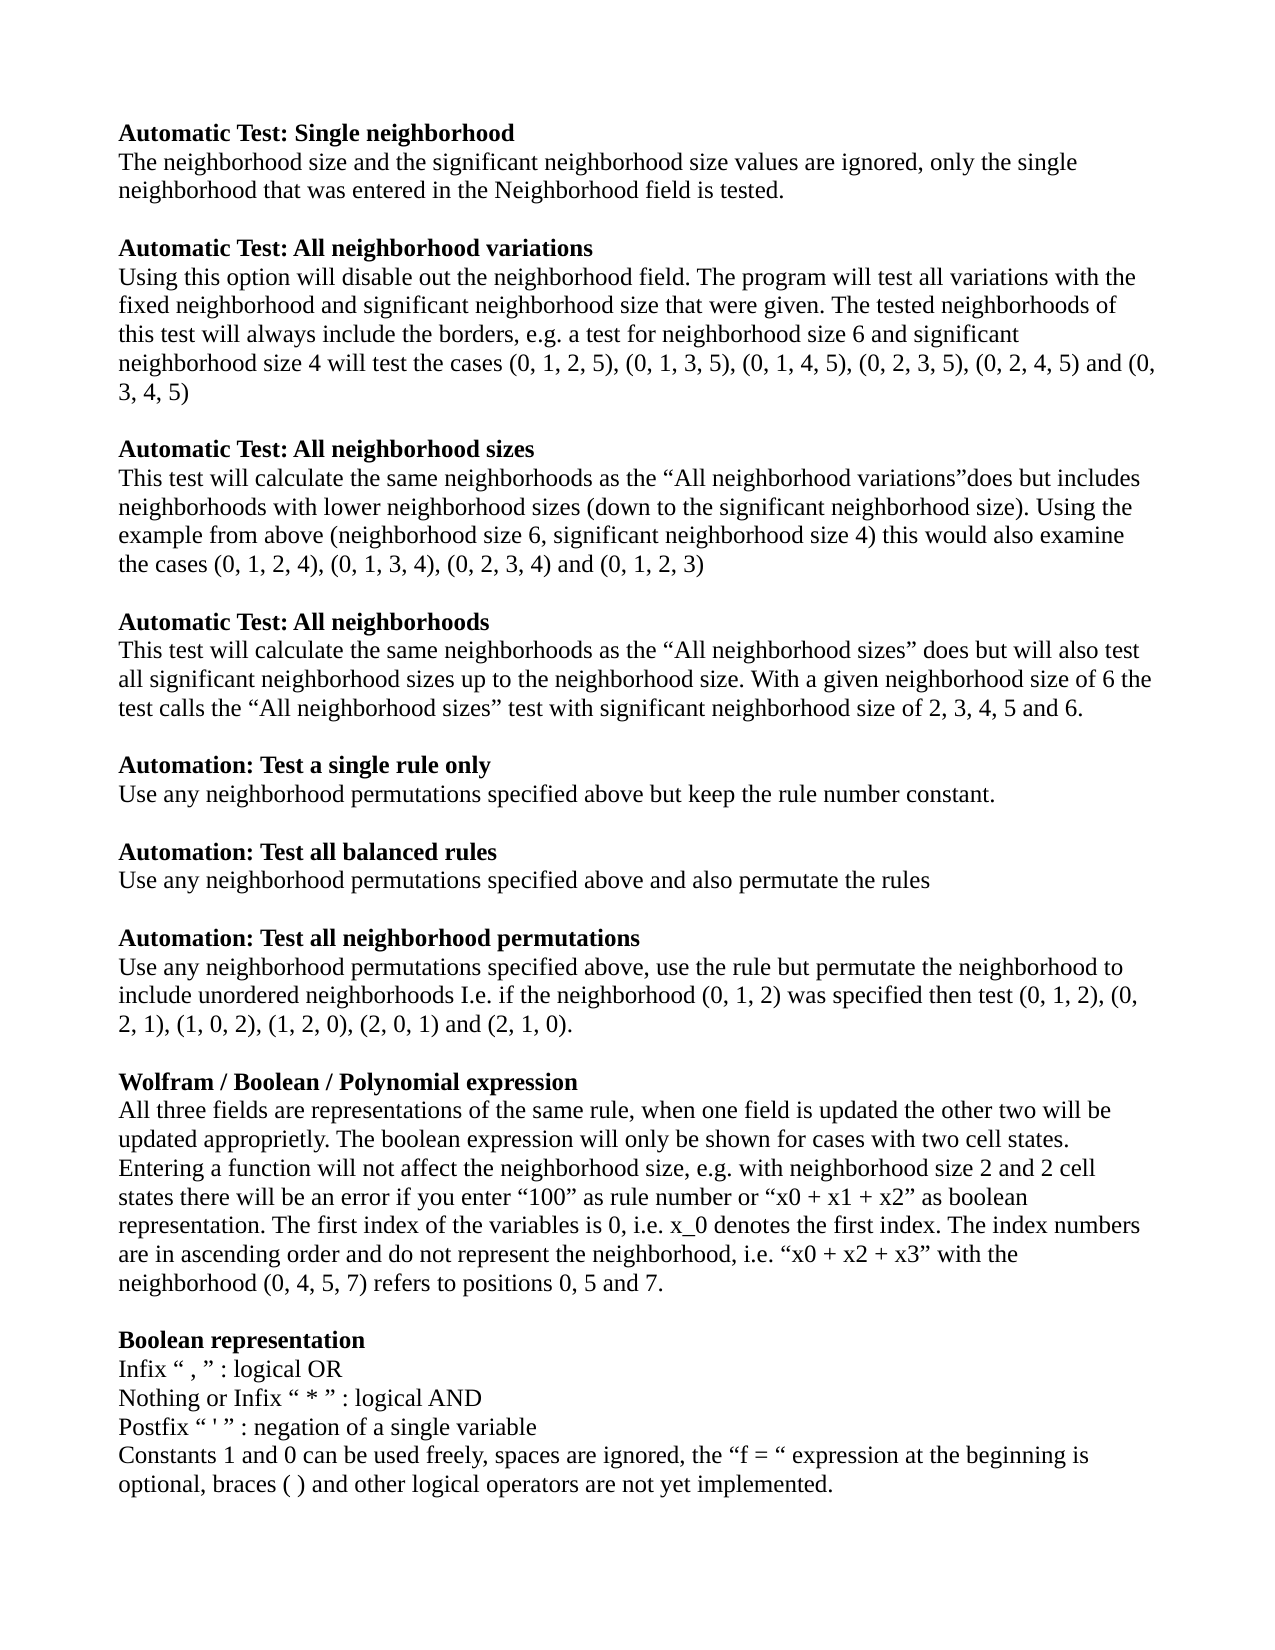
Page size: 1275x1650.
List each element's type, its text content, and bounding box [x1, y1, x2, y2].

text Use any neighborhood permutations specified above, use the rule but permutate the neighborhood to include unordered neighborhoods I.e. if the neighborhood (0, 1, 2) was specified then test (0, 1, 2), (0, 2, 1), (1, 0, 2), (1, 2, 0), (2, 0, 1) and (2, 1, 0). [118, 952, 1157, 1038]
text Automatic Test: All neighborhoods [118, 607, 1157, 636]
text Automatic Test: Single neighborhood [118, 118, 1157, 147]
text Nothing or Infix “ * ” : logical AND [118, 1383, 1157, 1412]
text Automatic Test: All neighborhood sizes [118, 434, 1157, 463]
text Use any neighborhood permutations specified above and also permutate the rules [118, 866, 1157, 894]
text Automatic Test: All neighborhood variations [118, 233, 1157, 262]
text Use any neighborhood permutations specified above but keep the rule number constant. [118, 779, 1157, 808]
text All three fields are representations of the same rule, when one field is updated the other two will be updated approprietly. The boolean expression will only be shown for cases with two cell states. [118, 1096, 1157, 1153]
text Infix “ , ” : logical OR [118, 1354, 1157, 1383]
text Entering a function will not affect the neighborhood size, e.g. with neighborhood size 2 and 2 cell states there will be an error if you enter “100” as rule number or “x0 + x1 + x2” as boolean representation. The first index of the variables is 0, i.e. x_0 denotes the first index. The index numbers are in ascending order and do not represent the neighborhood, i.e. “x0 + x2 + x3” with the neighborhood (0, 4, 5, 7) refers to positions 0, 5 and 7. [118, 1153, 1157, 1297]
text This test will calculate the same neighborhoods as the “All neighborhood sizes” does but will also test all significant neighborhood sizes up to the neighborhood size. With a given neighborhood size of 6 the test calls the “All neighborhood sizes” test with significant neighborhood size of 2, 3, 4, 5 and 6. [118, 636, 1157, 722]
text Automation: Test all balanced rules [118, 837, 1157, 866]
text Boolean representation [118, 1326, 1157, 1354]
text Using this option will disable out the neighborhood field. The program will test all variations with the fixed neighborhood and significant neighborhood size that were given. The tested neighborhoods of this test will always include the borders, e.g. a test for neighborhood size 6 and significant neighborhood size 4 will test the cases (0, 1, 2, 5), (0, 1, 3, 5), (0, 1, 4, 5), (0, 2, 3, 5), (0, 2, 4, 5) and (0, 3, 4, 5) [118, 262, 1157, 406]
text Wolfram / Boolean / Polynomial expression [118, 1067, 1157, 1096]
text The neighborhood size and the significant neighborhood size values are ignored, only the single neighborhood that was entered in the Neighborhood field is tested. [118, 147, 1157, 204]
text Automation: Test a single rule only [118, 751, 1157, 779]
text Constants 1 and 0 can be used freely, spaces are ignored, the “f = “ expression at the beginning is optional, braces ( ) and other logical operators are not yet implemented. [118, 1441, 1157, 1498]
text Automation: Test all neighborhood permutations [118, 923, 1157, 952]
text This test will calculate the same neighborhoods as the “All neighborhood variations”does but includes neighborhoods with lower neighborhood sizes (down to the significant neighborhood size). Using the example from above (neighborhood size 6, significant neighborhood size 4) this would also examine the cases (0, 1, 2, 4), (0, 1, 3, 4), (0, 2, 3, 4) and (0, 1, 2, 3) [118, 463, 1157, 578]
text Postfix “ ' ” : negation of a single variable [118, 1412, 1157, 1441]
